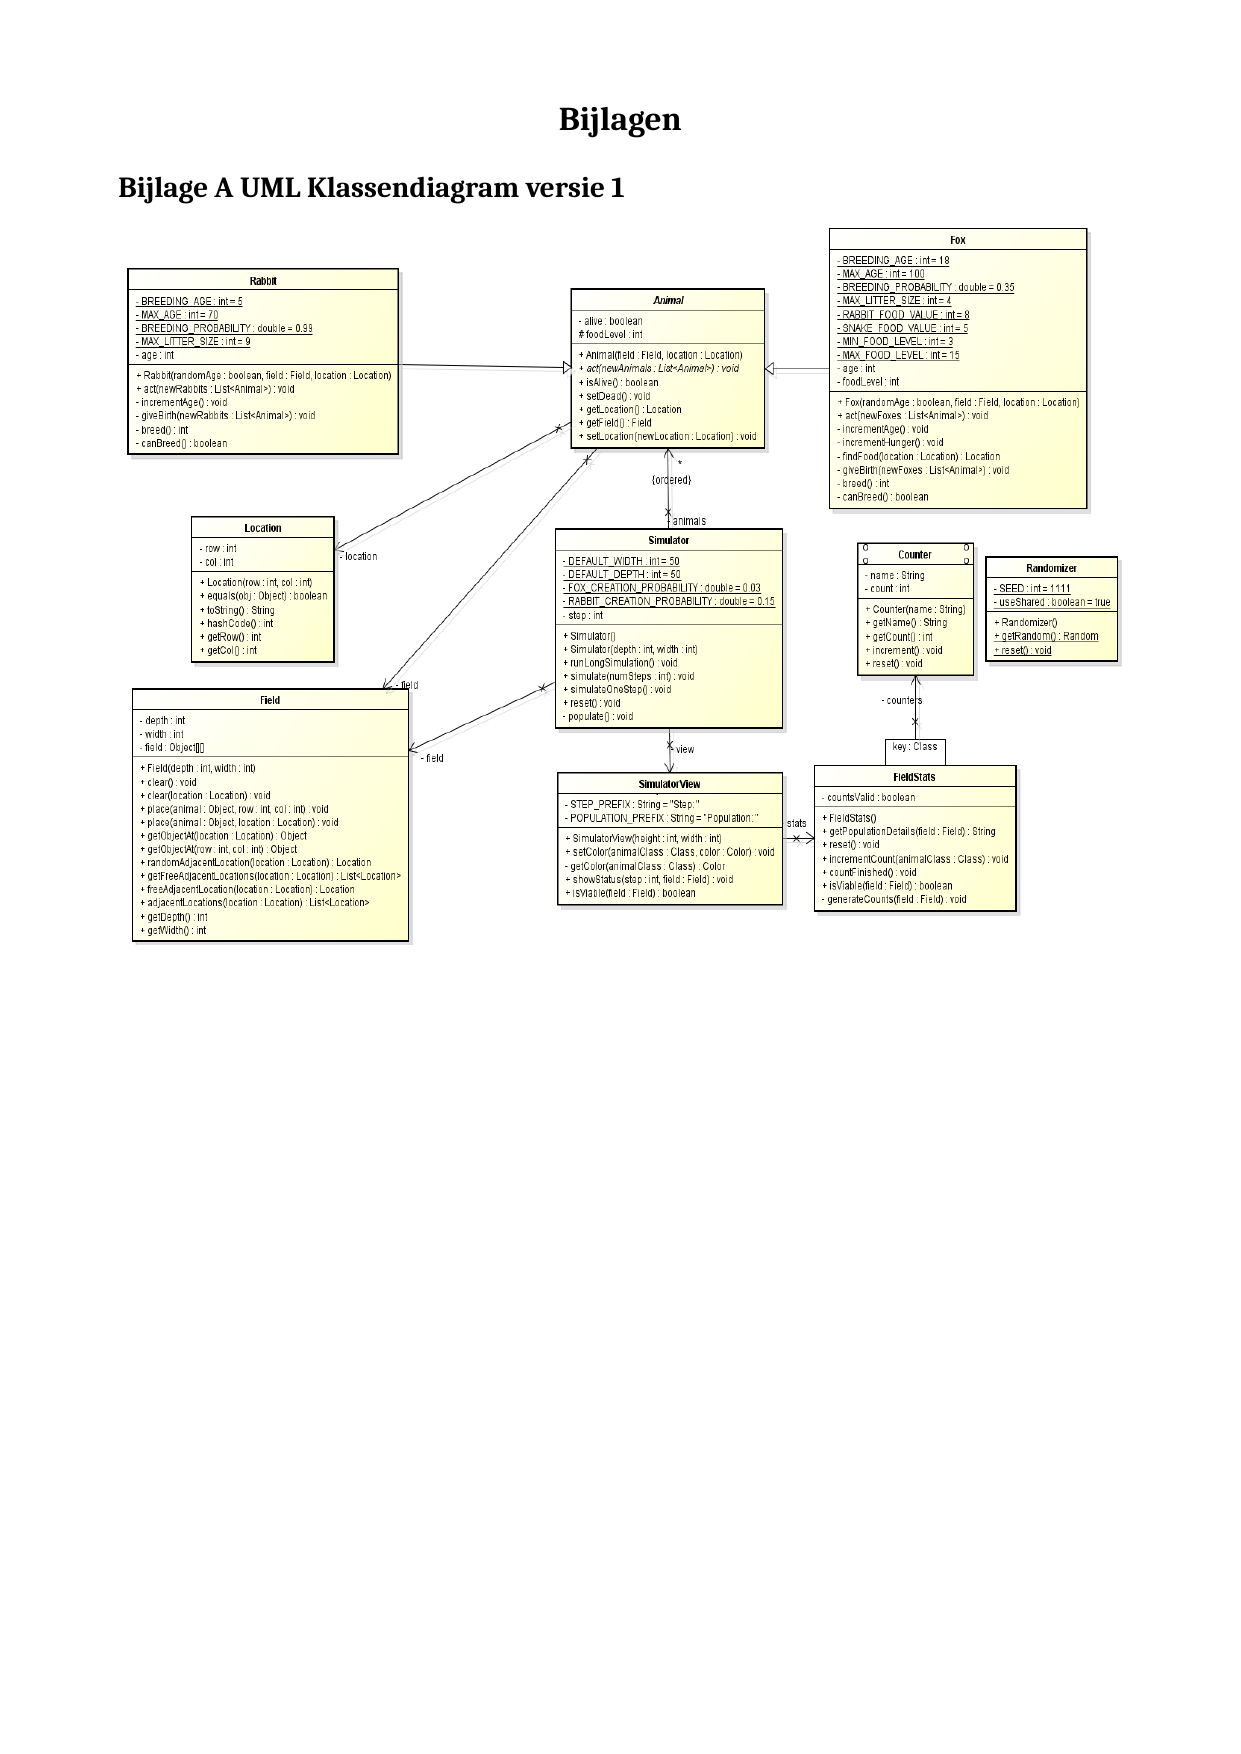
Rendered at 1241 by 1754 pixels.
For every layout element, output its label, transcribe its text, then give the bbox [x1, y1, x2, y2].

subtitle Bijlage A UML Klassendiagram versie 1 [118, 171, 1122, 205]
subtitle Bijlagen [118, 100, 1122, 138]
